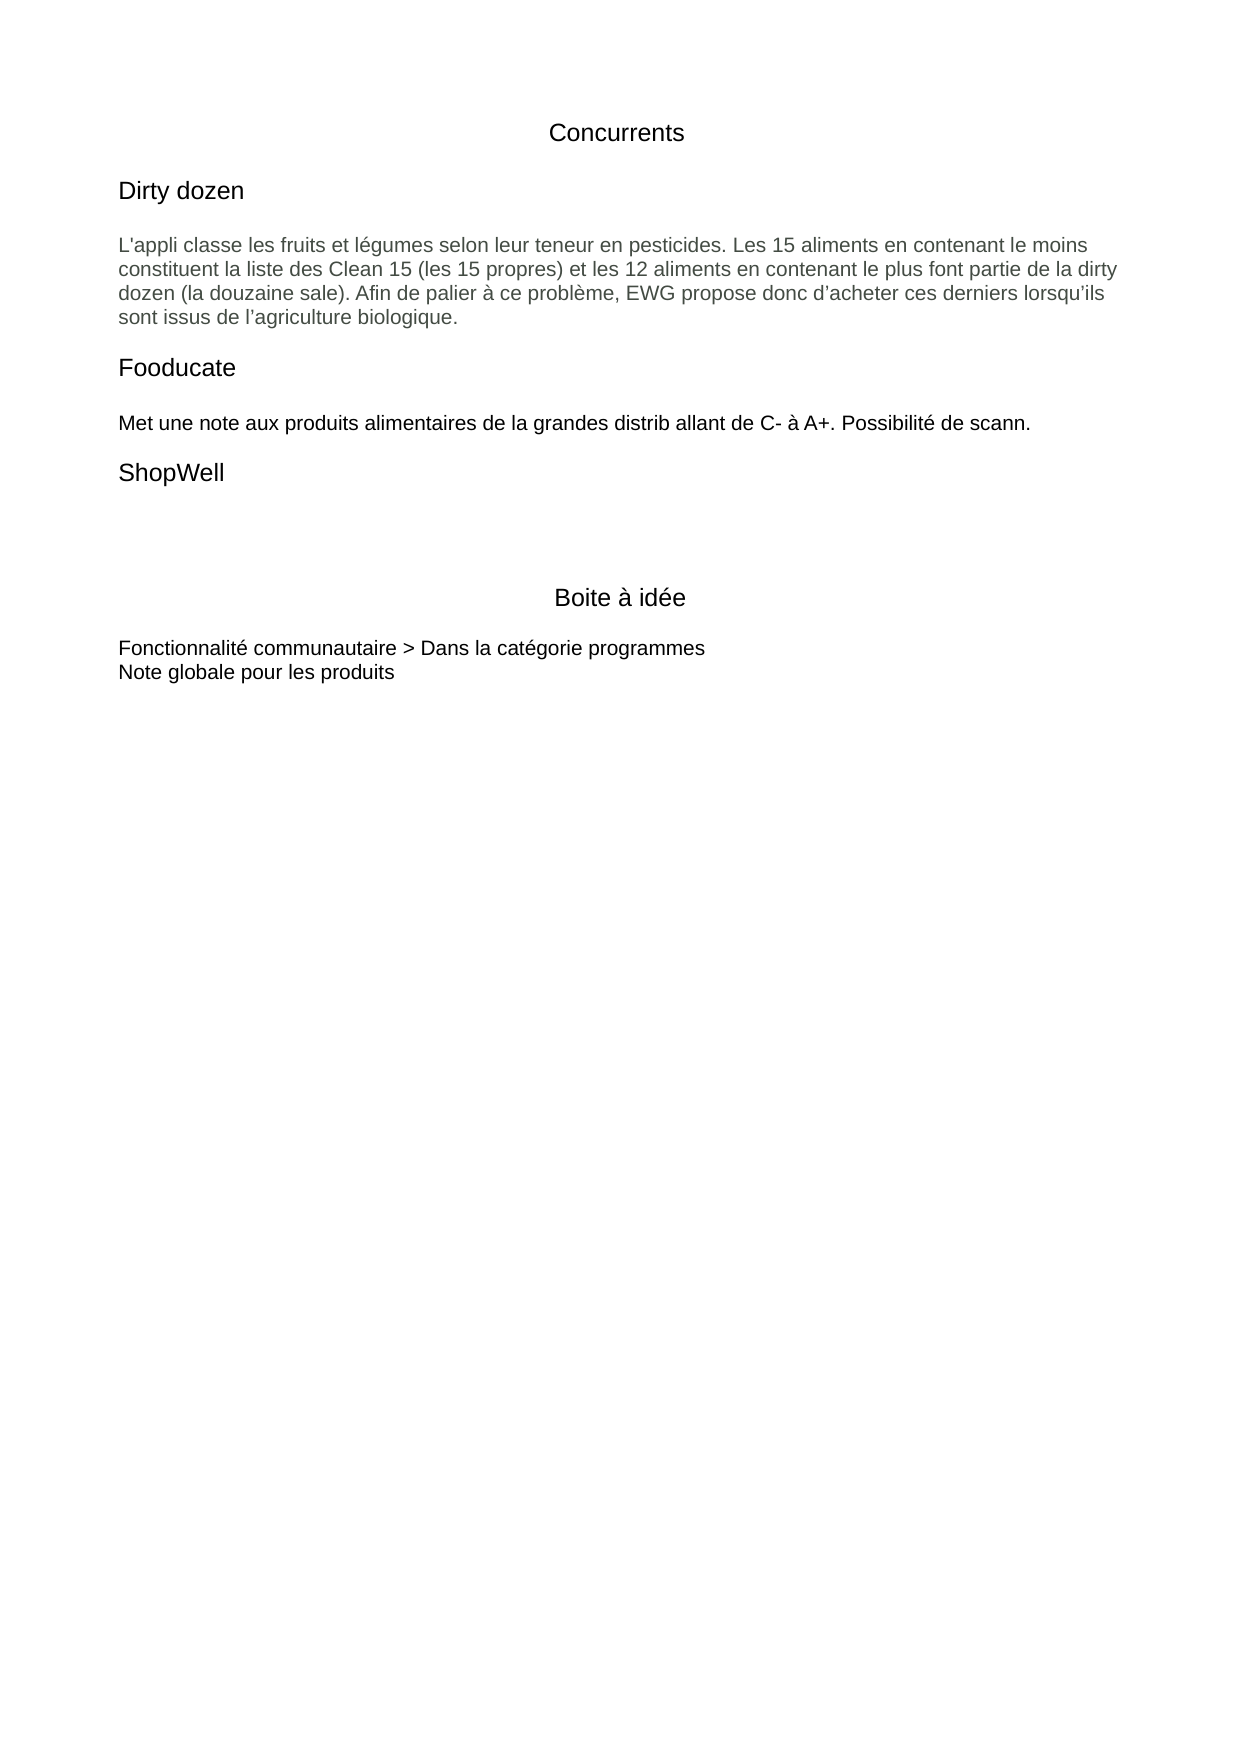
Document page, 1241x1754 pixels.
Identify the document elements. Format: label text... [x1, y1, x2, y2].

text Concurrents [118, 118, 1122, 147]
text Fooducate [118, 353, 1122, 382]
text L'appli classe les fruits et légumes selon leur teneur en pesticides. Les 15 aliments en contenant le moins constituent la liste des Clean 15 (les 15 propres) et les 12 aliments en contenant le plus font partie de la dirty dozen (la douzaine sale). Afin de palier à ce problème, EWG propose donc d’acheter ces derniers lorsqu’ils sont issus de l’agriculture biologique. [118, 233, 1122, 329]
text ShopWell [118, 458, 1122, 487]
text Fonctionnalité communautaire > Dans la catégorie programmes [118, 636, 1122, 659]
text Boite à idée [118, 583, 1122, 612]
text Dirty dozen [118, 176, 1122, 204]
text Note globale pour les produits [118, 659, 1122, 683]
text Met une note aux produits alimentaires de la grandes distrib allant de C- à A+. Possibilité de scann. [118, 410, 1122, 434]
